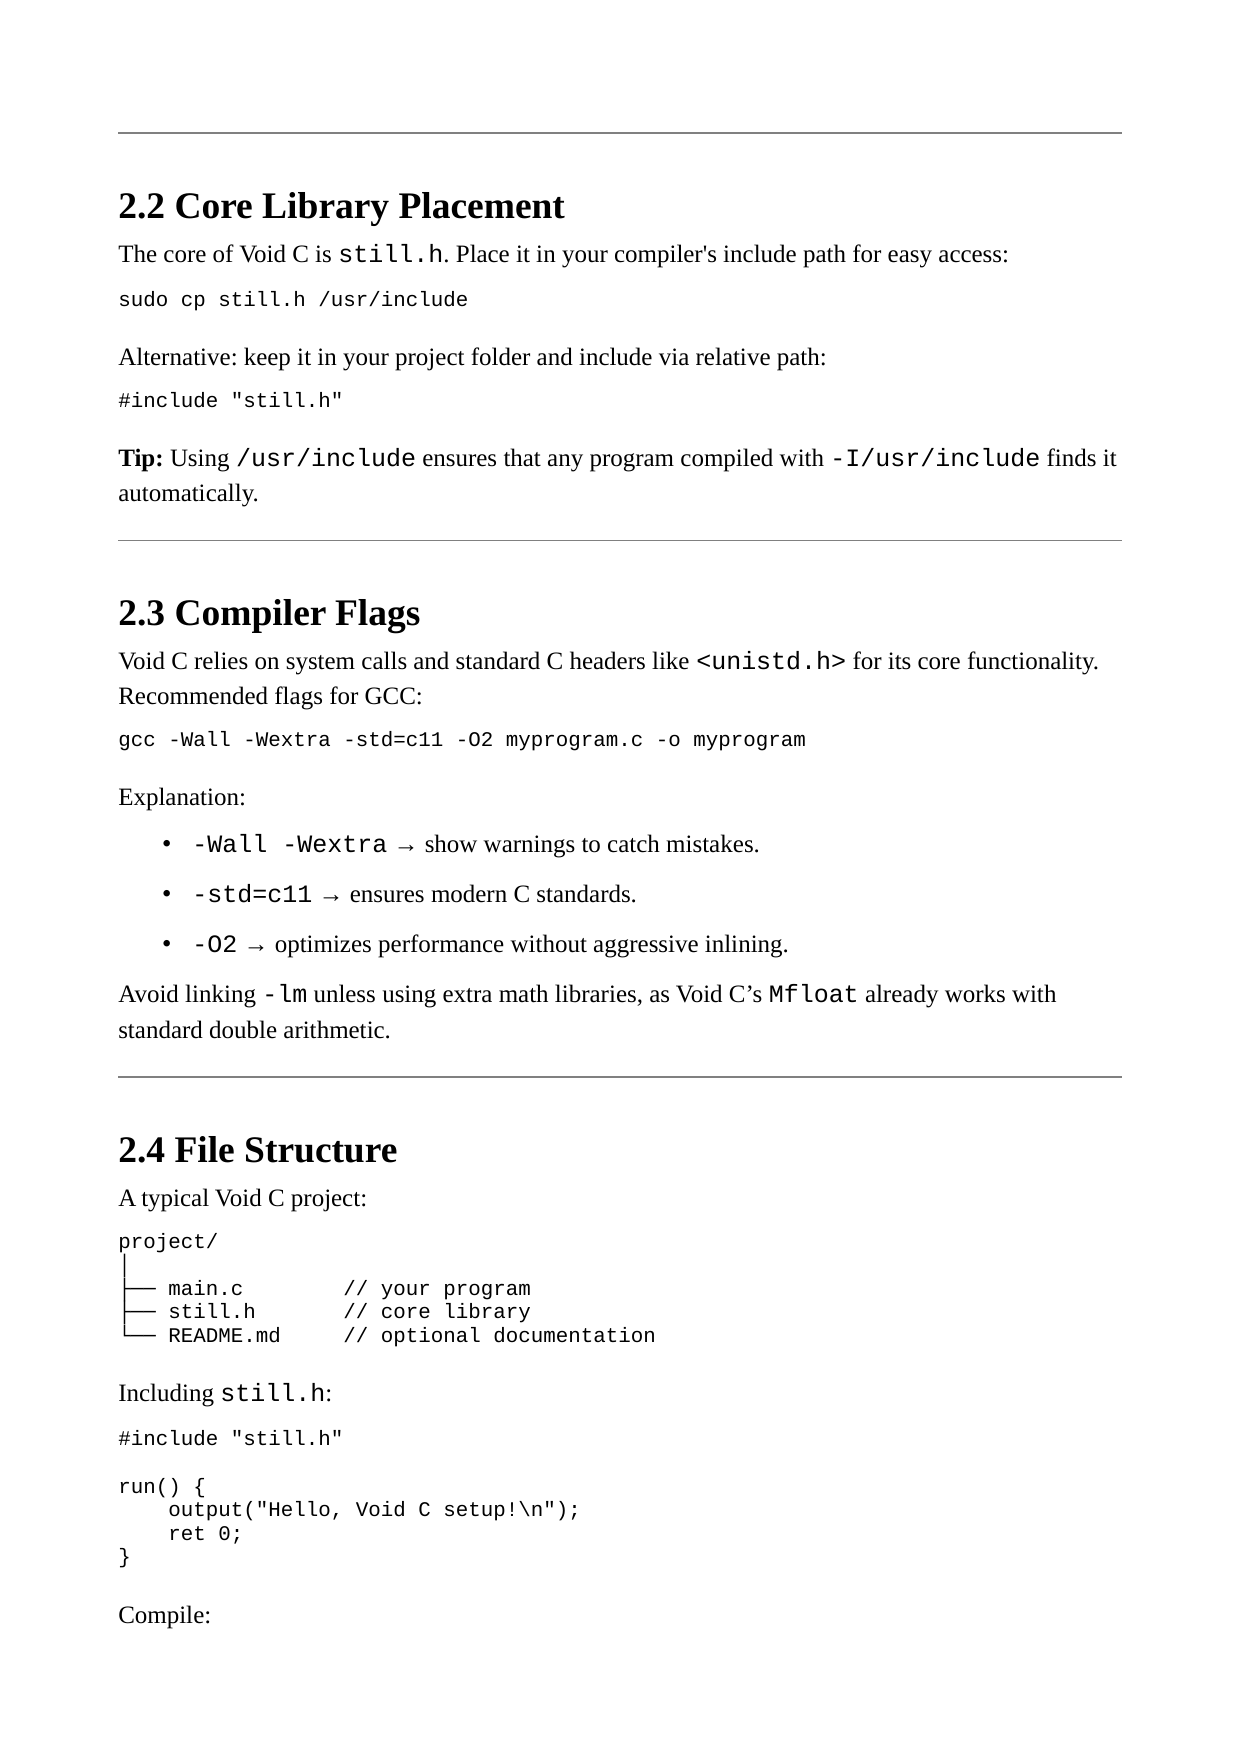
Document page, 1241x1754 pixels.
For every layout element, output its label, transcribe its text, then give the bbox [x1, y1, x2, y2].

list -Wall -Wextra → show warnings to catch mistakes. [162, 829, 1122, 860]
text ret 0; [118, 1523, 1122, 1547]
text } [118, 1547, 1122, 1570]
text #include "still.h" [118, 1428, 1122, 1452]
text A typical Void C project: [118, 1183, 1122, 1212]
text Alternative: keep it in your project folder and include via relative path: [118, 342, 1122, 371]
text #include "still.h" [118, 389, 1122, 413]
text The core of Void C is still.h. Place it in your compiler's include path for easy access: [118, 239, 1122, 270]
text Avoid linking -lm unless using extra math libraries, as Void C’s Mfloat already works with standard double arithmetic. [118, 979, 1122, 1043]
text └── README.md // optional documentation [118, 1325, 1122, 1349]
text Void C relies on system calls and standard C headers like <unistd.h> for its core functionality. Recommended flags for GCC: [118, 646, 1122, 710]
text Including still.h: [118, 1378, 1122, 1409]
text Tip: Using /usr/include ensures that any program compiled with -I/usr/include finds it automatically. [118, 443, 1122, 507]
list -std=c11 → ensures modern C standards. [162, 879, 1122, 910]
text ├── still.h // core library [118, 1302, 1122, 1325]
subtitle 2.3 Compiler Flags [118, 591, 1122, 634]
text │ [118, 1254, 1122, 1278]
text run() { [118, 1476, 1122, 1499]
text sudo cp still.h /usr/include [118, 289, 1122, 312]
list -O2 → optimizes performance without aggressive inlining. [162, 929, 1122, 960]
text output("Hello, Void C setup!\n"); [118, 1499, 1122, 1523]
text gcc -Wall -Wextra -std=c11 -O2 myprogram.c -o myprogram [118, 729, 1122, 752]
subtitle 2.4 File Structure [118, 1127, 1122, 1171]
subtitle 2.2 Core Library Placement [118, 183, 1122, 226]
text Compile: [118, 1600, 1122, 1628]
text Explanation: [118, 782, 1122, 811]
text ├── main.c // your program [125, 1278, 1122, 1302]
text project/ [118, 1231, 1122, 1254]
